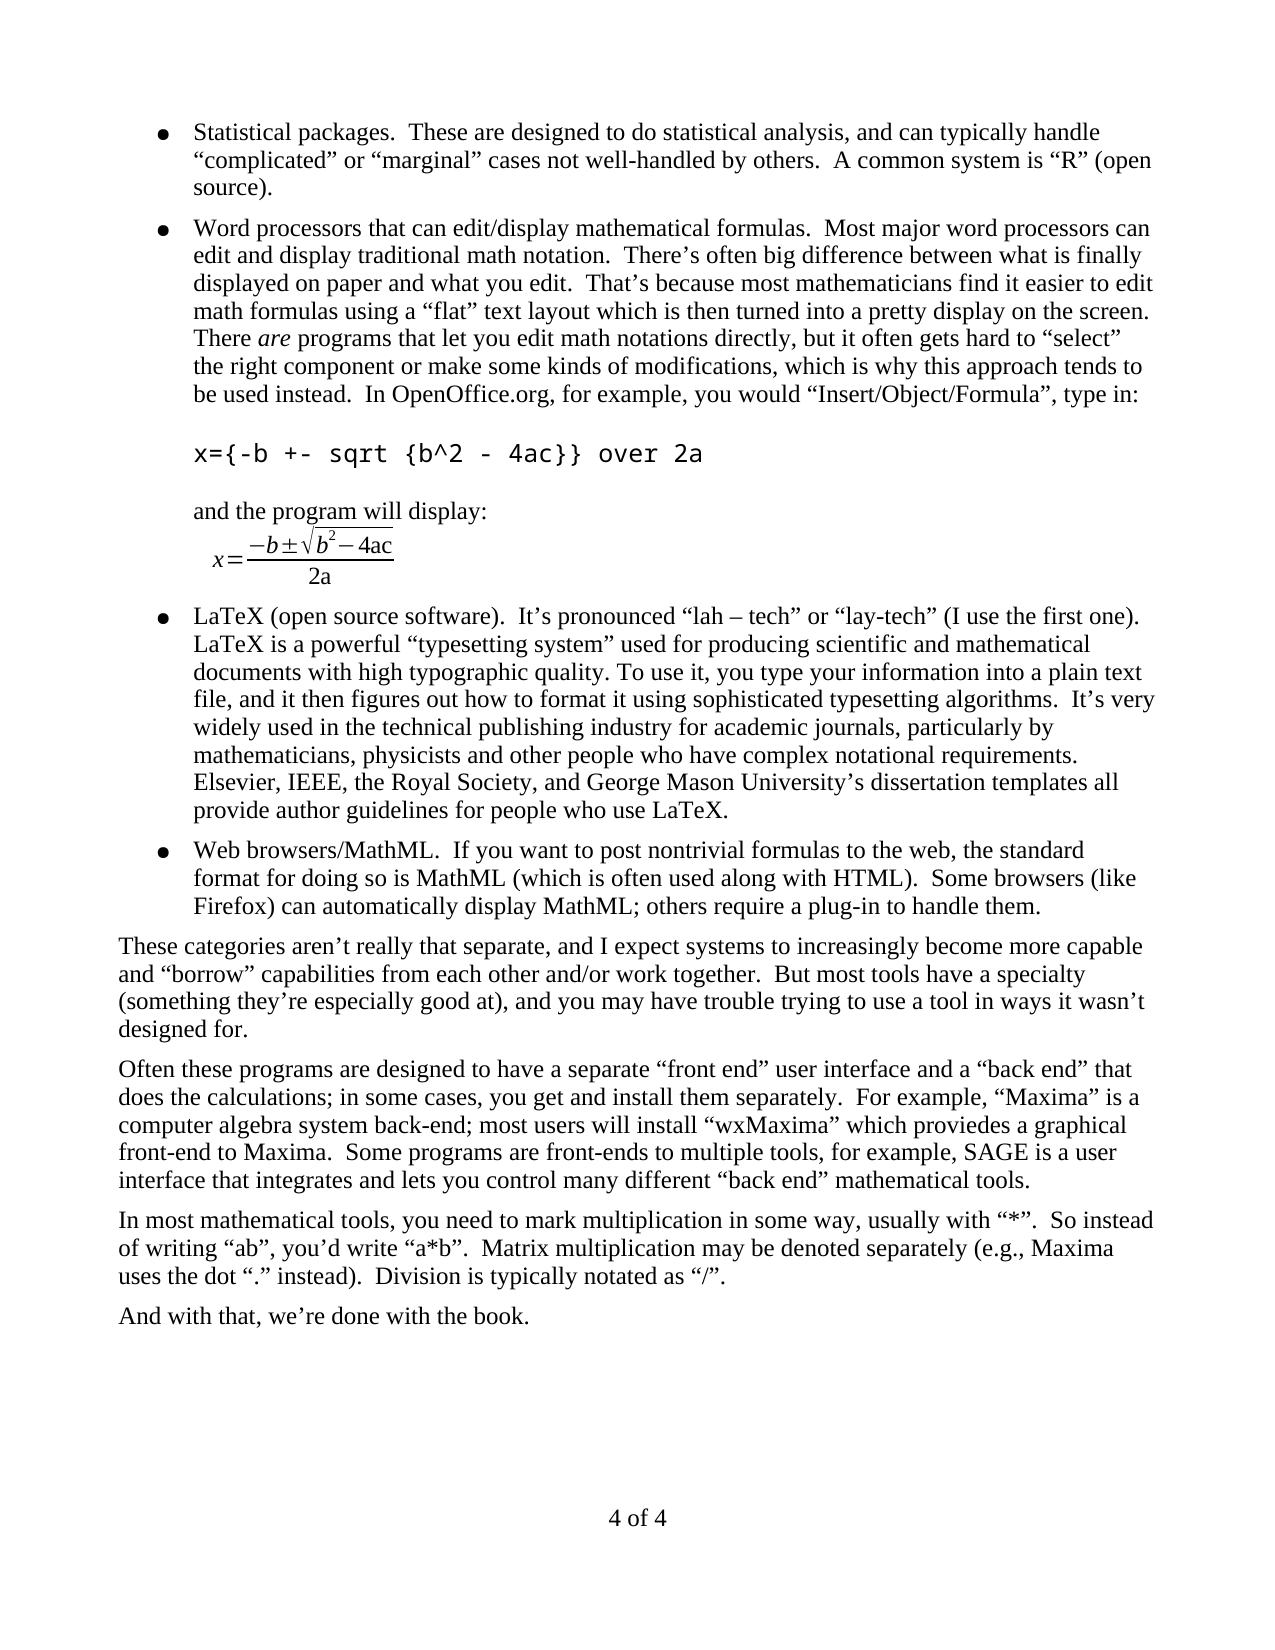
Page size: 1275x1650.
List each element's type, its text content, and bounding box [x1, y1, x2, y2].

text And with that, we’re done with the book. [118, 1302, 1157, 1330]
list Word processors that can edit/display mathematical formulas. Most major word processors can edit and display traditional math notation. There’s often big difference between what is finally displayed on paper and what you edit. That’s because most mathematicians find it easier to edit math formulas using a “flat” text layout which is then turned into a pretty display on the screen. There are programs that let you edit math notations directly, but it often gets hard to “select” the right component or make some kinds of modifications, which is why this approach tends to be used instead. In OpenOffice.org, for example, you would “Insert/Object/Formula”, type in: x={-b +- sqrt {b^2 - 4ac}} over 2a and the program will display: [156, 214, 1157, 590]
list Web browsers/MathML. If you want to post nontrivial formulas to the web, the standard format for doing so is MathML (which is often used along with HTML). Some browsers (like Firefox) can automatically display MathML; others require a plug-in to handle them. [156, 836, 1157, 919]
text In most mathematical tools, you need to mark multiplication in some way, usually with “*”. So instead of writing “ab”, you’d write “a*b”. Matrix multiplication may be denoted separately (e.g., Maxima uses the dot “.” instead). Division is typically notated as “/”. [118, 1206, 1157, 1289]
list LaTeX (open source software). It’s pronounced “lah – tech” or “lay-tech” (I use the first one). LaTeX is a powerful “typesetting system” used for producing scientific and mathematical documents with high typographic quality. To use it, you type your information into a plain text file, and it then figures out how to format it using sophisticated typesetting algorithms. It’s very widely used in the technical publishing industry for academic journals, particularly by mathematicians, physicists and other people who have complex notational requirements. Elsevier, IEEE, the Royal Society, and George Mason University’s dissertation templates all provide author guidelines for people who use LaTeX. [156, 602, 1157, 824]
list Statistical packages. These are designed to do statistical analysis, and can typically handle “complicated” or “marginal” cases not well-handled by others. A common system is “R” (open source). [156, 118, 1157, 201]
text These categories aren’t really that separate, and I expect systems to increasingly become more capable and “borrow” capabilities from each other and/or work together. But most tools have a specialty (something they’re especially good at), and you may have trouble trying to use a tool in ways it wasn’t designed for. [118, 932, 1157, 1043]
text Often these programs are designed to have a separate “front end” user interface and a “back end” that does the calculations; in some cases, you get and install them separately. For example, “Maxima” is a computer algebra system back-end; most users will install “wxMaxima” which proviedes a graphical front-end to Maxima. Some programs are front-ends to multiple tools, for example, SAGE is a user interface that integrates and lets you control many different “back end” mathematical tools. [118, 1055, 1157, 1194]
